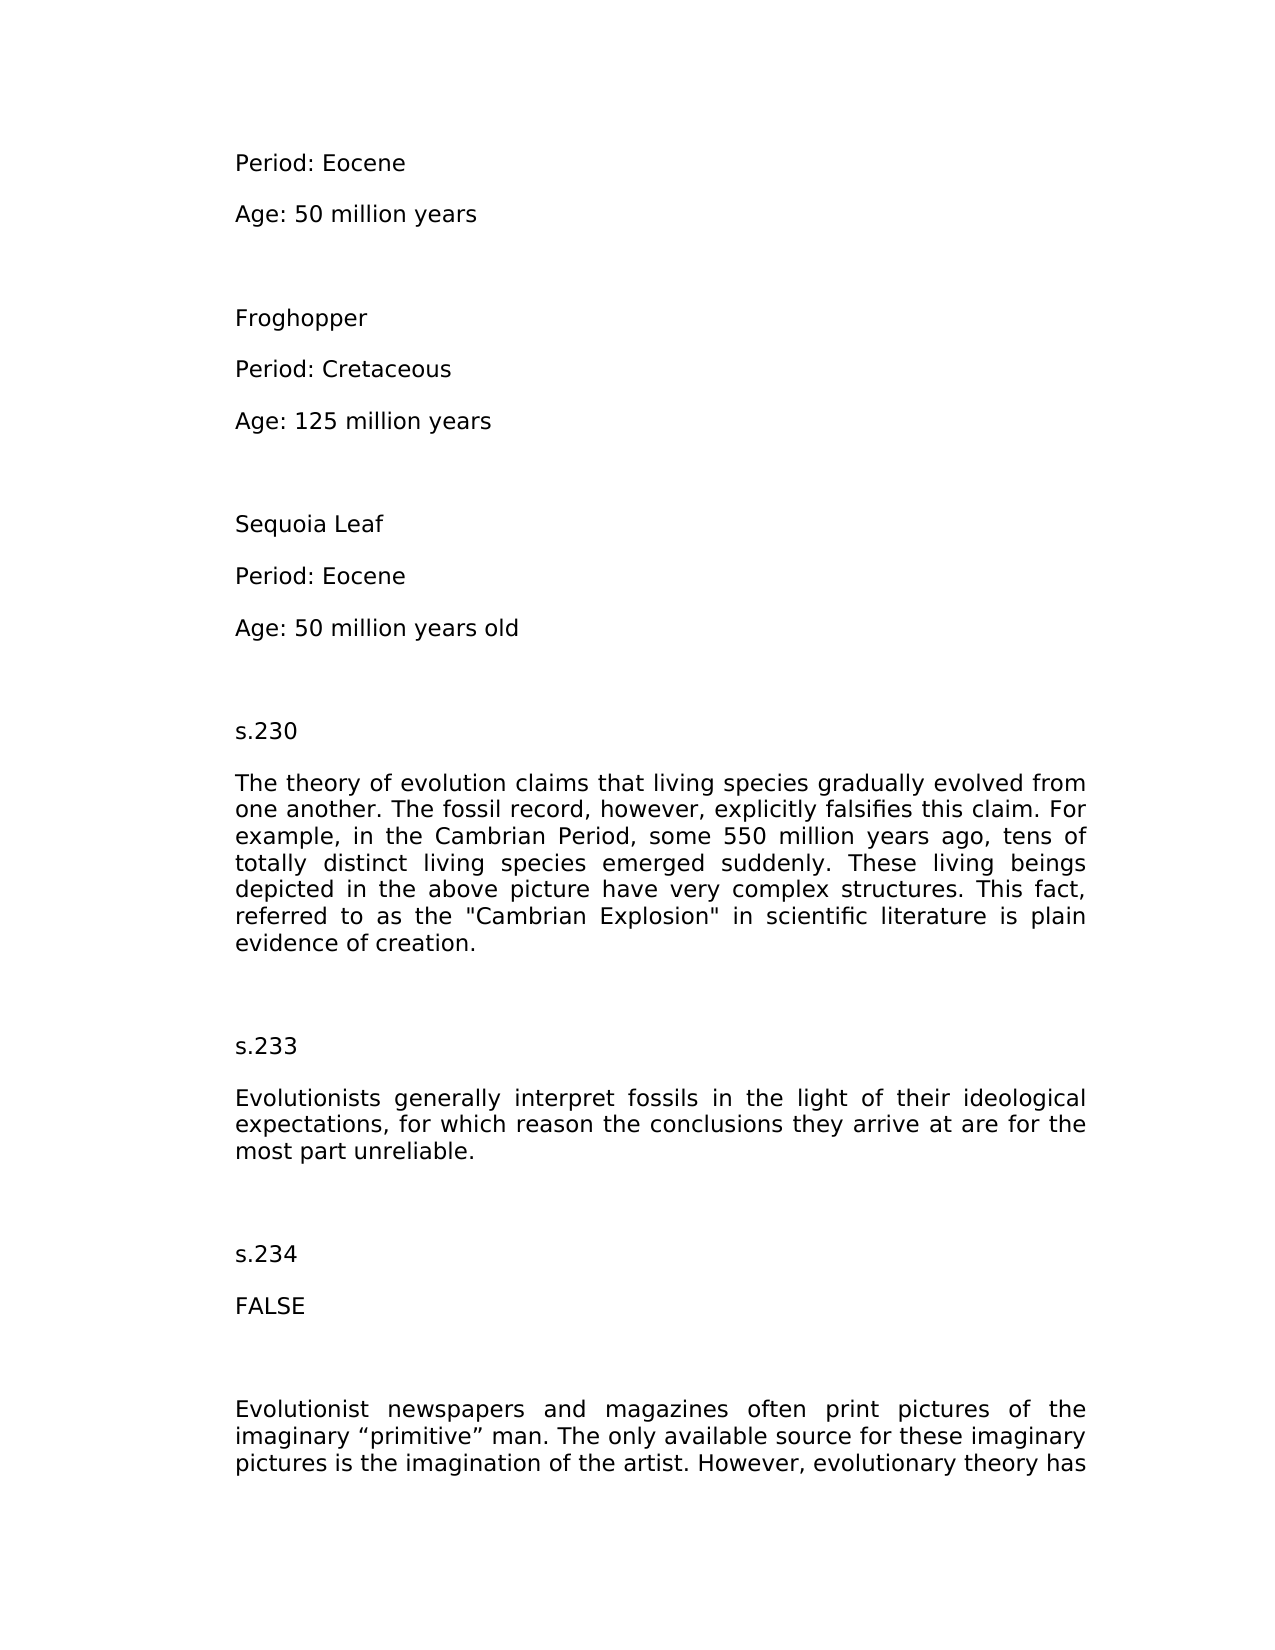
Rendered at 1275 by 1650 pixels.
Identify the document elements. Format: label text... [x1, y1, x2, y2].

text Period: Eocene [235, 563, 1087, 590]
text Period: Eocene [235, 150, 1087, 177]
text s.230 [235, 718, 1087, 745]
text Sequoia Leaf [235, 512, 1087, 538]
text The theory of evolution claims that living species gradually evolved from one another. The fossil record, however, explicitly falsifies this claim. For example, in the Cambrian Period, some 550 million years ago, tens of totally distinct living species emerged suddenly. These living beings depicted in the above picture have very complex structures. This fact, referred to as the "Cambrian Explosion" in scientific literature is plain evidence of creation. [235, 770, 1087, 957]
text Evolutionists generally interpret fossils in the light of their ideological expectations, for which reason the conclusions they arrive at are for the most part unreliable. [235, 1085, 1087, 1165]
text Age: 125 million years [235, 408, 1087, 435]
text s.233 [235, 1033, 1087, 1060]
text Age: 50 million years [235, 202, 1087, 228]
text FALSE [235, 1293, 1087, 1320]
text Period: Cretaceous [235, 357, 1087, 383]
text Age: 50 million years old [235, 615, 1087, 642]
text Froghopper [235, 305, 1087, 332]
text Evolutionist newspapers and magazines often print pictures of the imaginary “primitive” man. The only available source for these imaginary pictures is the imagination of the artist. However, evolutionary theory has [235, 1397, 1087, 1477]
text s.234 [235, 1242, 1087, 1268]
